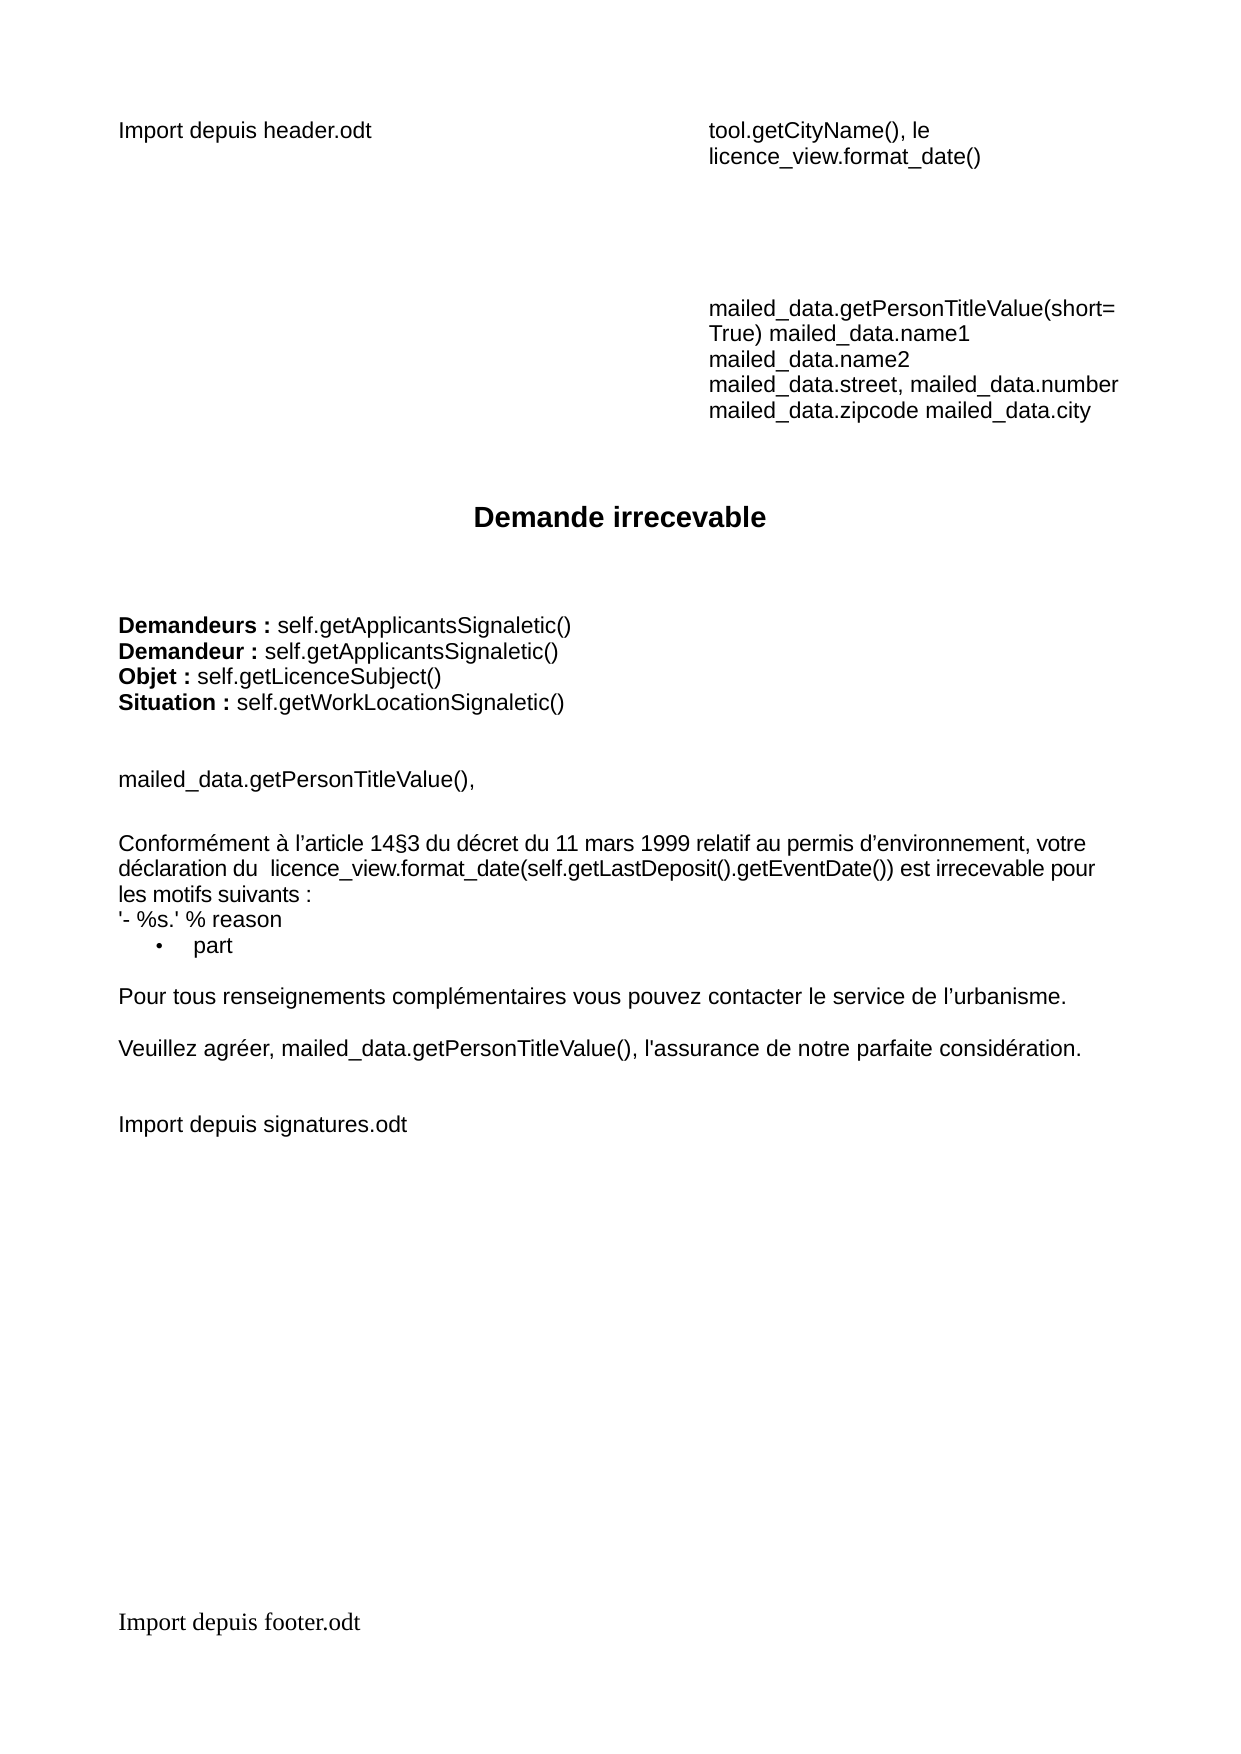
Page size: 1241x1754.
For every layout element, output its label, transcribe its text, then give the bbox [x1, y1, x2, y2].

text '- %s.' % reason [118, 907, 1122, 933]
text Import depuis signatures.odt [118, 1112, 1122, 1138]
text Situation : self.getWorkLocationSignaletic() [118, 690, 1122, 715]
text Veuillez agréer, mailed_data.getPersonTitleValue(), l'assurance de notre parfaite considération. [118, 1035, 1122, 1061]
text Pour tous renseignements complémentaires vous pouvez contacter le service de l’urbanisme. [118, 984, 1122, 1010]
text mailed_data.getPersonTitleValue(), [118, 767, 1122, 792]
title Demande irrecevable [118, 501, 1122, 534]
text Demandeur : self.getApplicantsSignaletic() [118, 638, 1122, 664]
text Objet : self.getLicenceSubject() [118, 664, 1122, 690]
list part [156, 933, 1122, 958]
table_header Import depuis header.odt [118, 118, 708, 436]
text Demandeurs : self.getApplicantsSignaletic() [118, 613, 1122, 638]
table_header tool.getCityName(), le licence_view.format_date() mailed_data.getPersonTitleValue(short=True) mailed_data.name1 mailed_data.name2 mailed_data.street, mailed_data.number mailed_data.zipcode mailed_data.city [709, 118, 1123, 436]
text Conformément à l’article 14§3 du décret du 11 mars 1999 relatif au permis d’environnement, votre déclaration du licence_view.format_date(self.getLastDeposit().getEventDate()) est irrecevable pour les motifs suivants : [118, 830, 1122, 907]
